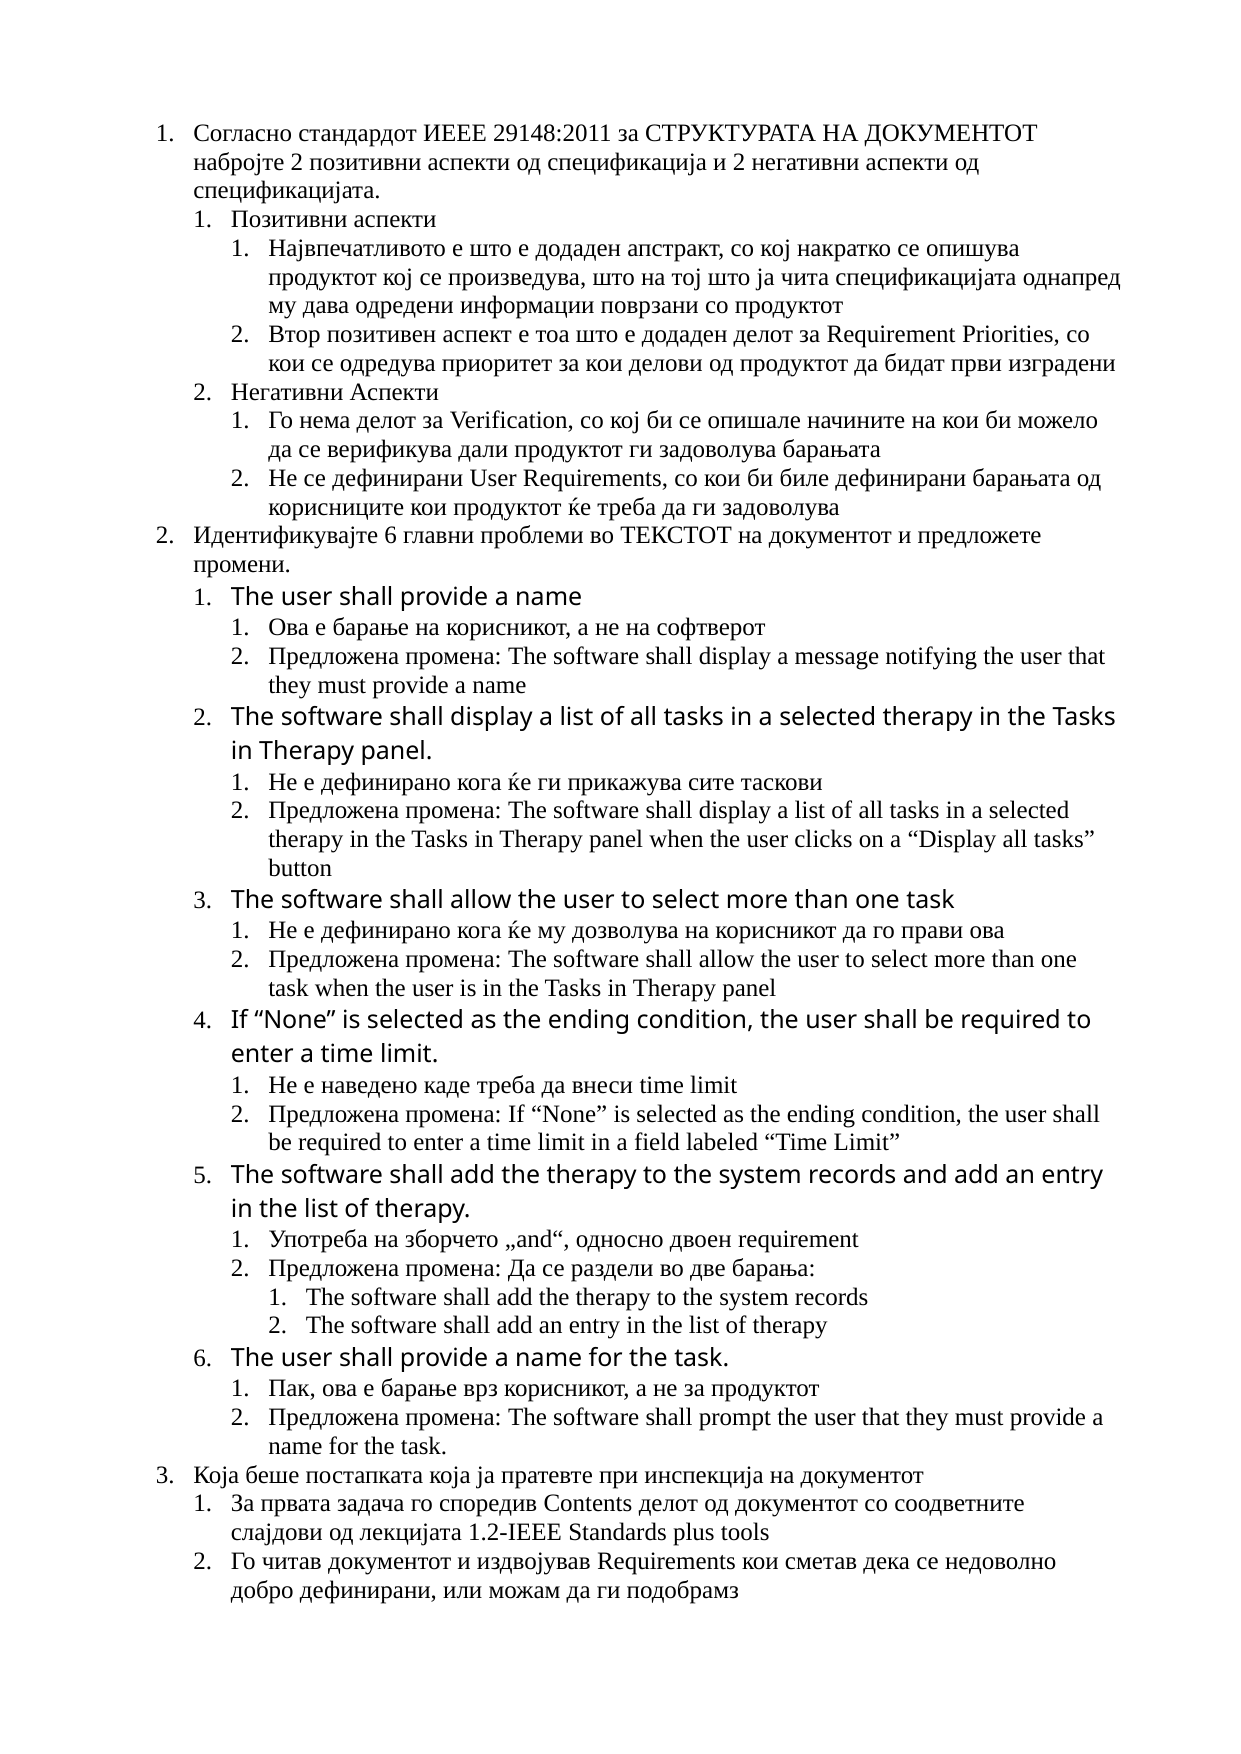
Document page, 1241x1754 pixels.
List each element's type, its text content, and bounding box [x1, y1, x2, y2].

list Највпечатливото е што е додаден апстракт, со кој накратко се опишува продуктот кој се произведува, што на тој што ја чита спецификацијата однапред му дава одредени информации поврзани со продуктот [231, 233, 1122, 319]
list Пак, ова е барање врз корисникот, а не за продуктот [231, 1373, 1122, 1402]
list The software shall add the therapy to the system records [268, 1282, 1122, 1311]
list Негативни Аспекти [193, 377, 1122, 406]
list Втор позитивен аспект е тоа што е додаден делот за Requirement Priorities, со кои се одредува приоритет за кои делови од продуктот да бидат први изградени [231, 319, 1122, 377]
list The software shall allow the user to select more than one task [193, 882, 1122, 916]
list The software shall add an entry in the list of therapy [268, 1311, 1122, 1339]
list The user shall provide a name for the task. [193, 1339, 1122, 1373]
list Идентификувајте 6 главни проблеми во ТЕКСТОТ на документот и предложете промени. [156, 521, 1122, 578]
list The software shall add the therapy to the system records and add an entry in the list of therapy. [193, 1156, 1122, 1224]
list Не е дефинирано кога ќе му дозволува на корисникот да го прави ова [231, 916, 1122, 944]
list Предложена промена: The software shall display a list of all tasks in a selected therapy in the Tasks in Therapy panel when the user clicks on a “Display all tasks” button [231, 795, 1122, 882]
list Предложена промена: The software shall display a message notifying the user that they must provide a name [231, 641, 1122, 698]
list Ова е барање на корисникот, а не на софтверот [231, 612, 1122, 641]
list Го нема делот за Verification, со кој би се опишале начините на кои би можело да се верификува дали продуктот ги задоволува барањата [231, 406, 1122, 463]
list If “None” is selected as the ending condition, the user shall be required to enter a time limit. [193, 1002, 1122, 1070]
list Позитивни аспекти [193, 204, 1122, 233]
list За првата задача го споредив Contents делот од документот со соодветните слајдови од лекцијата 1.2-IEEE Standards plus tools [193, 1488, 1122, 1546]
list The user shall provide a name [193, 578, 1122, 612]
list Согласно стандардот ИЕЕЕ 29148:2011 за СТРУКТУРАТА НА ДОКУМЕНТОТ набројте 2 позитивни аспекти од спецификација и 2 негативни аспекти од спецификацијата. [156, 118, 1122, 204]
list Предложена промена: The software shall prompt the user that they must provide a name for the task. [231, 1402, 1122, 1460]
list The software shall display a list of all tasks in a selected therapy in the Tasks in Therapy panel. [193, 698, 1122, 767]
list Предложена промена: If “None” is selected as the ending condition, the user shall be required to enter a time limit in a field labeled “Time Limit” [231, 1099, 1122, 1156]
list Не е дефинирано кога ќе ги прикажува сите таскови [231, 767, 1122, 795]
list Употреба на зборчето „and“, односно двоен requirement [231, 1224, 1122, 1253]
list Предложена промена: The software shall allow the user to select more than one task when the user is in the Tasks in Therapy panel [231, 944, 1122, 1002]
list Го читав документот и издвојував Requirements кои сметав дека се недоволно добро дефинирани, или можам да ги подобрамз [193, 1546, 1122, 1603]
list Која беше постапката која ја пратевте при инспекција на документот [156, 1460, 1122, 1488]
list Не е наведено каде треба да внеси time limit [231, 1070, 1122, 1099]
list Не се дефинирани User Requirements, со кои би биле дефинирани барањата од корисниците кои продуктот ќе треба да ги задоволува [231, 463, 1122, 521]
list Предложена промена: Да се раздели во две барања: [231, 1253, 1122, 1282]
